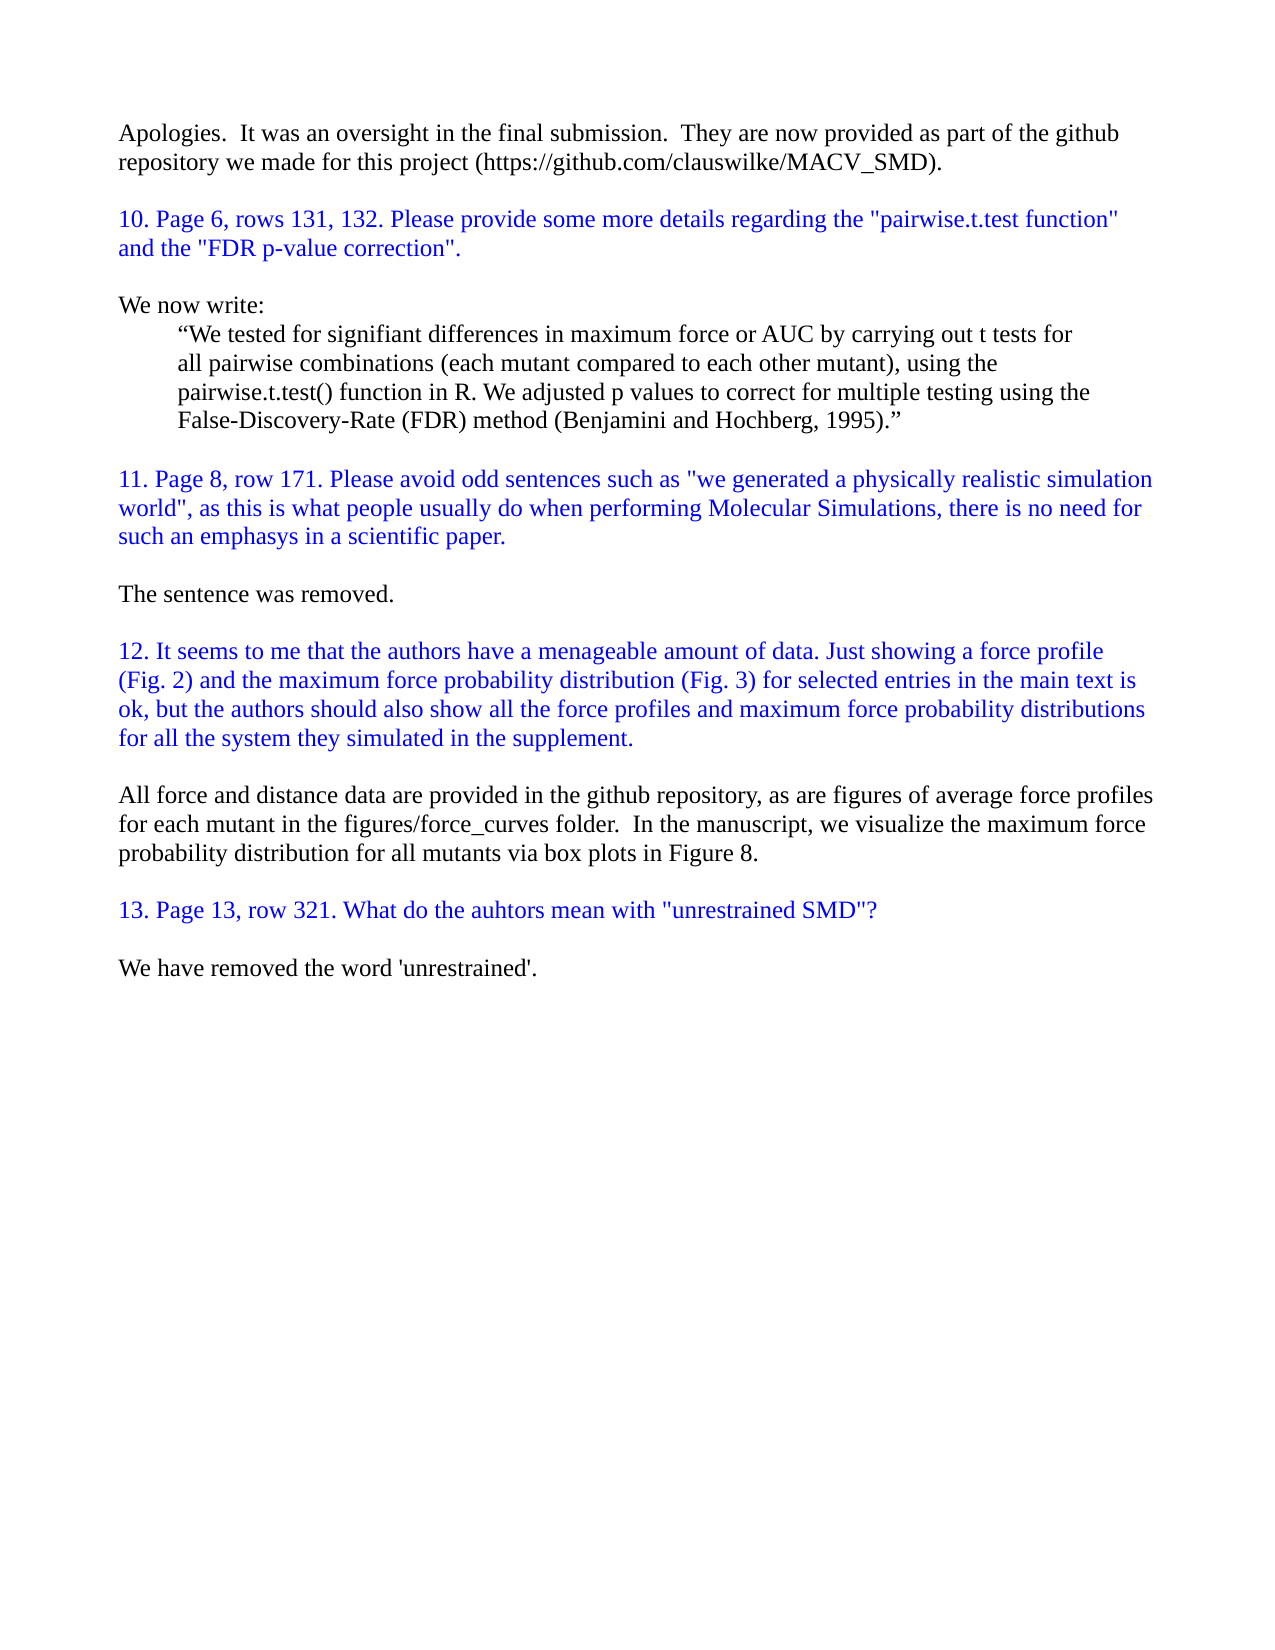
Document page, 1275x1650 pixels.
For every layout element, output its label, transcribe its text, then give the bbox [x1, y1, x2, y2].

text 10. Page 6, rows 131, 132. Please provide some more details regarding the "pairwise.t.test function" and the "FDR p-value correction". [118, 204, 1157, 262]
text Apologies. It was an oversight in the final submission. They are now provided as part of the github repository we made for this project (https://github.com/clauswilke/MACV_SMD). [118, 118, 1157, 176]
text We now write: [118, 291, 1157, 319]
text 13. Page 13, row 321. What do the auhtors mean with "unrestrained SMD"? [118, 895, 1157, 924]
text The sentence was removed. [118, 579, 1157, 608]
text 12. It seems to me that the authors have a menageable amount of data. Just showing a force profile (Fig. 2) and the maximum force probability distribution (Fig. 3) for selected entries in the main text is ok, but the authors should also show all the force profiles and maximum force probability distributions for all the system they simulated in the supplement. [118, 636, 1157, 751]
text All force and distance data are provided in the github repository, as are figures of average force profiles for each mutant in the figures/force_curves folder. In the manuscript, we visualize the maximum force probability distribution for all mutants via box plots in Figure 8. [118, 780, 1157, 866]
text We have removed the word 'unrestrained'. [118, 953, 1157, 981]
text 11. Page 8, row 171. Please avoid odd sentences such as "we generated a physically realistic simulation world", as this is what people usually do when performing Molecular Simulations, there is no need for such an emphasys in a scientific paper. [118, 464, 1157, 550]
text “We tested for signifiant differences in maximum force or AUC by carrying out t tests for all pairwise combinations (each mutant compared to each other mutant), using the pairwise.t.test() function in R. We adjusted p values to correct for multiple testing using the False-Discovery-Rate (FDR) method (Benjamini and Hochberg, 1995).” [177, 319, 1098, 434]
